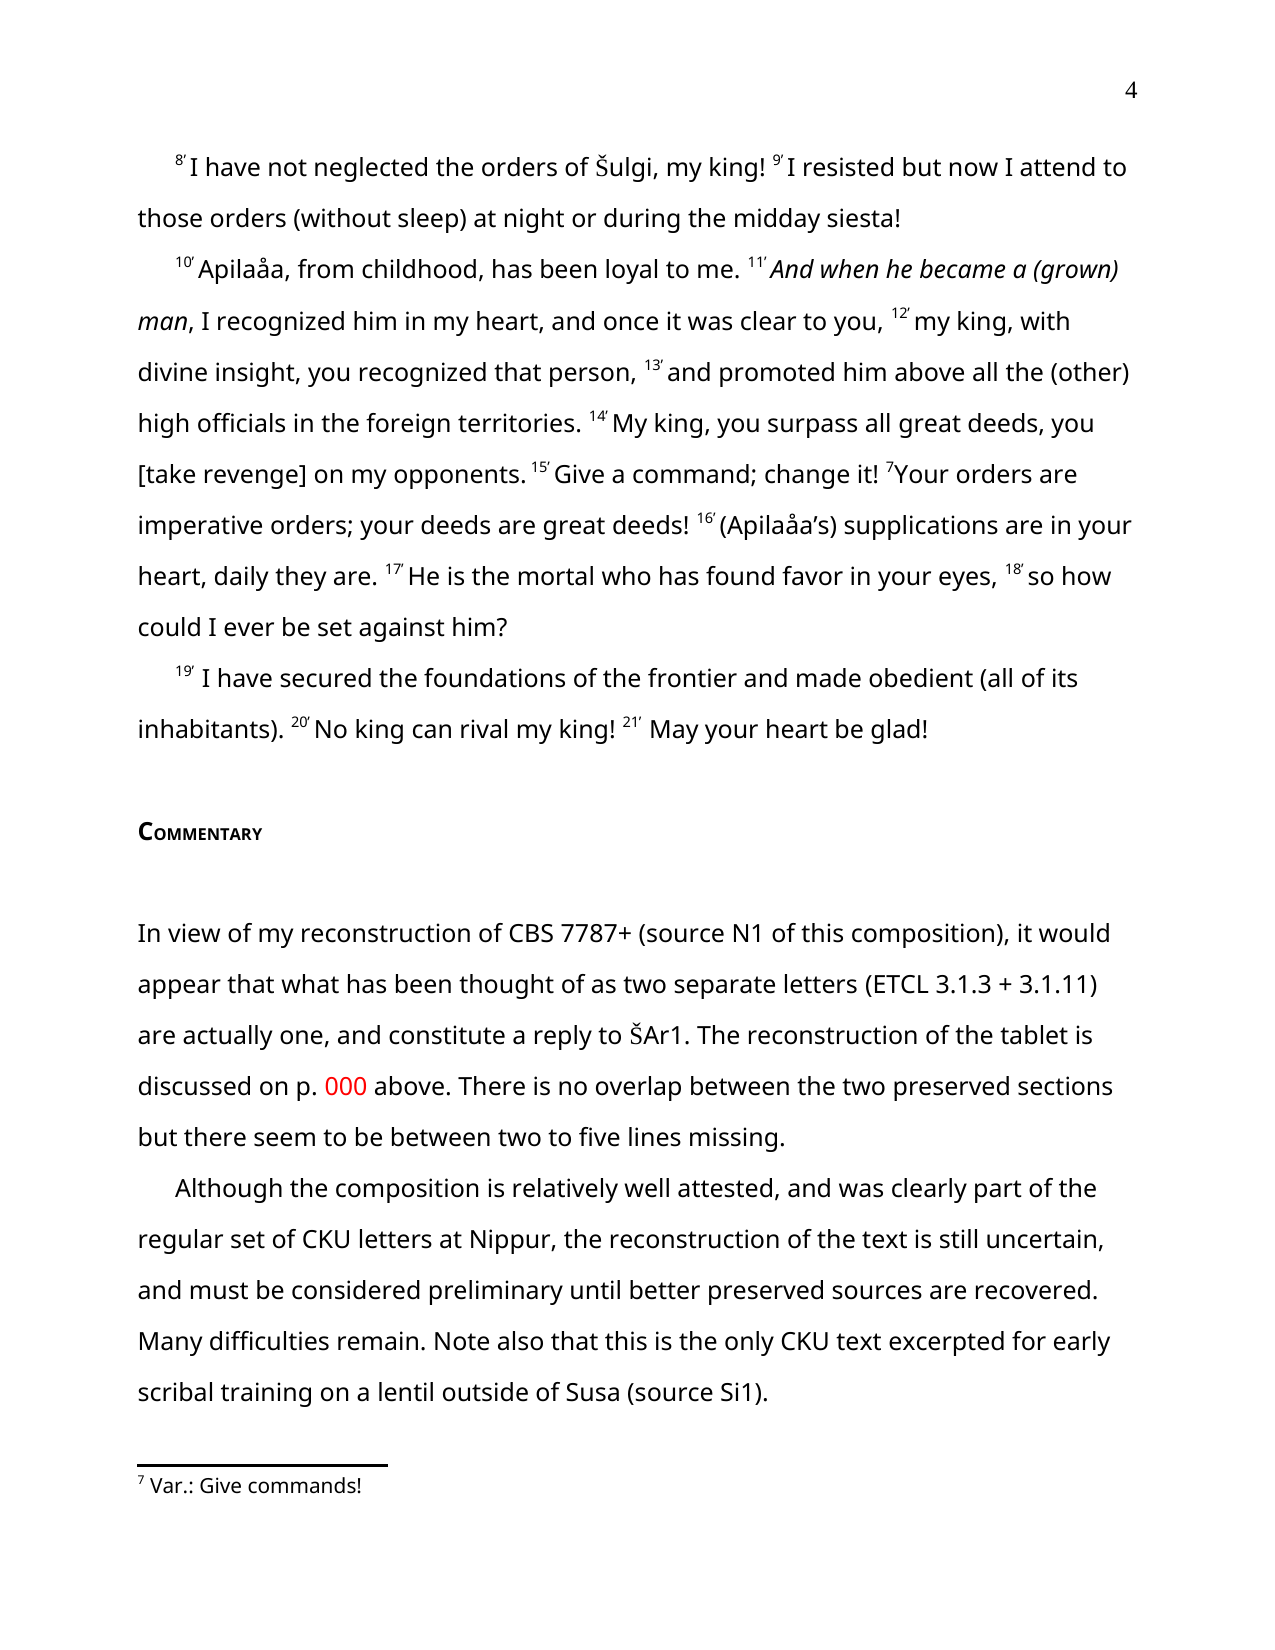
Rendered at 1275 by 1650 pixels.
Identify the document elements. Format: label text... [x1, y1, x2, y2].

text 10’ Apilaåa, from childhood, has been loyal to me. 11’ And when he became a (grown) man, I recognized him in my heart, and once it was clear to you, 12’ my king, with divine insight, you recognized that person, 13’ and promoted him above all the (other) high officials in the foreign territories. 14’ My king, you surpass all great deeds, you [take revenge] on my opponents. 15’ Give a command; change it! Your orders are imperative orders; your deeds are great deeds! 16’ (Apilaåa’s) supplications are in your heart, daily they are. 17’ He is the mortal who has found favor in your eyes, 18’ so how could I ever be set against him? [137, 252, 1138, 643]
text 8’ I have not neglected the orders of Šulgi, my king! 9’ I resisted but now I attend to those orders (without sleep) at night or during the midday siesta! [137, 150, 1138, 235]
text 19’ I have secured the foundations of the frontier and made obedient (all of its inhabitants). 20’ No king can rival my king! 21’ May your heart be glad! [137, 660, 1138, 746]
text Commentary [137, 813, 1138, 848]
text Although the composition is relatively well attested, and was clearly part of the regular set of CKU letters at Nippur, the reconstruction of the text is still uncertain, and must be considered preliminary until better preserved sources are recovered. Many difficulties remain. Note also that this is the only CKU text excerpted for early scribal training on a lentil outside of Susa (source Si1). [137, 1171, 1138, 1409]
text In view of my reconstruction of CBS 7787+ (source N1 of this composition), it would appear that what has been thought of as two separate letters (ETCL 3.1.3 + 3.1.11) are actually one, and constitute a reply to ŠAr1. The reconstruction of the tablet is discussed on p. 000 above. There is no overlap between the two preserved sections but there seem to be between two to five lines missing. [137, 916, 1138, 1154]
text Var.: Give commands! [137, 1472, 1138, 1500]
